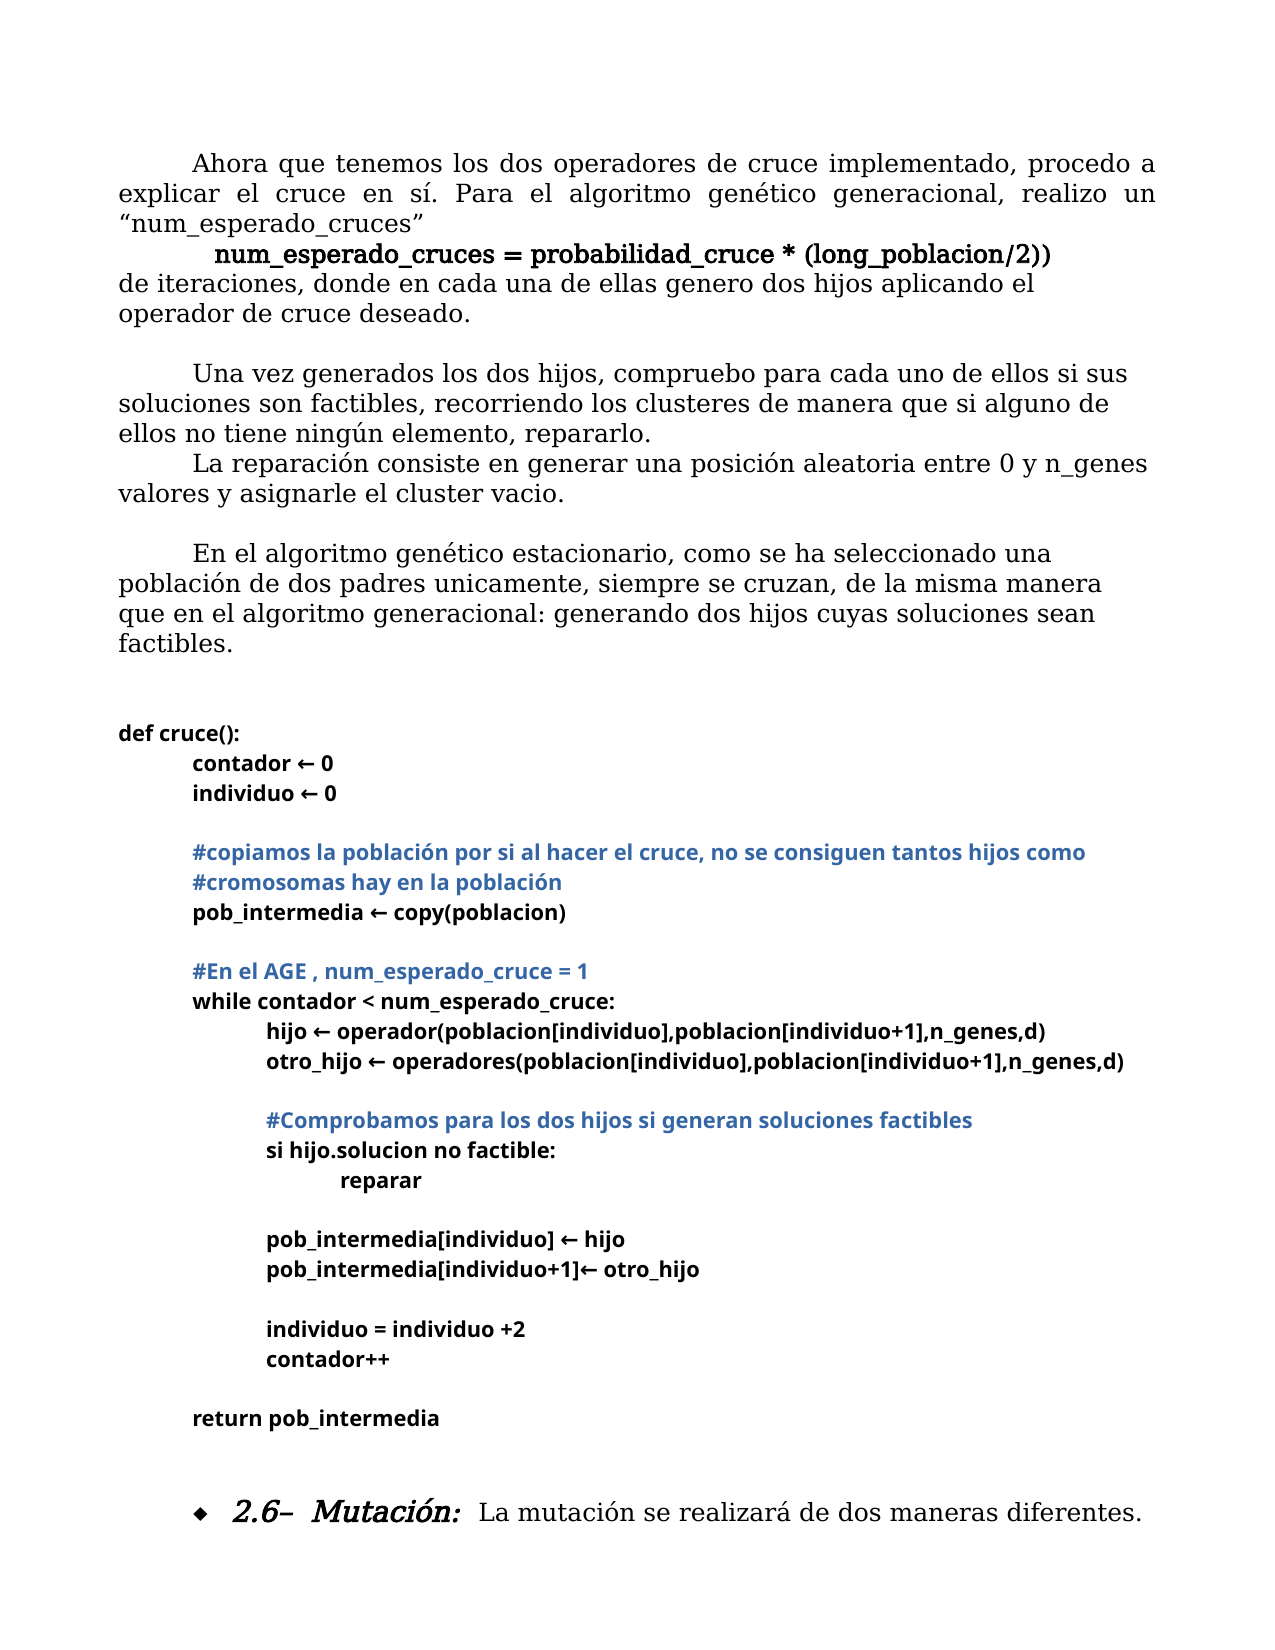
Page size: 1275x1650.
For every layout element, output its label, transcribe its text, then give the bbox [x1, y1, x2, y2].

text #copiamos la población por si al hacer el cruce, no se consiguen tantos hijos como #cromosomas hay en la población [118, 837, 1157, 897]
text individuo = individuo +2 [118, 1314, 1157, 1343]
text num_esperado_cruces = probabilidad_cruce * (long_poblacion/2)) [118, 238, 1157, 268]
text def cruce(): [118, 718, 1157, 748]
list 2.6– Mutación: La mutación se realizará de dos maneras diferentes. [193, 1493, 1157, 1528]
text contador++ [118, 1343, 1157, 1373]
text de iteraciones, donde en cada una de ellas genero dos hijos aplicando el operador de cruce deseado. [118, 268, 1157, 328]
text #Comprobamos para los dos hijos si generan soluciones factibles [118, 1105, 1157, 1135]
text Ahora que tenemos los dos operadores de cruce implementado, procedo a explicar el cruce en sí. Para el algoritmo genético generacional, realizo un “num_esperado_cruces” [118, 148, 1157, 238]
text return pob_intermedia [118, 1403, 1157, 1433]
text contador ← 0 [118, 748, 1157, 777]
text pob_intermedia[individuo+1]← otro_hijo [118, 1254, 1157, 1284]
text En el algoritmo genético estacionario, como se ha seleccionado una población de dos padres unicamente, siempre se cruzan, de la misma manera que en el algoritmo generacional: generando dos hijos cuyas soluciones sean factibles. [118, 538, 1157, 658]
text #En el AGE , num_esperado_cruce = 1 [118, 956, 1157, 986]
text while contador < num_esperado_cruce: [118, 986, 1157, 1016]
text La reparación consiste en generar una posición aleatoria entre 0 y n_genes valores y asignarle el cluster vacio. [118, 448, 1157, 508]
text reparar [118, 1165, 1157, 1194]
text pob_intermedia ← copy(poblacion) [118, 897, 1157, 926]
text hijo ← operador(poblacion[individuo],poblacion[individuo+1],n_genes,d) [118, 1016, 1157, 1046]
text si hijo.solucion no factible: [118, 1135, 1157, 1165]
text Una vez generados los dos hijos, compruebo para cada uno de ellos si sus soluciones son factibles, recorriendo los clusteres de manera que si alguno de ellos no tiene ningún elemento, repararlo. [118, 358, 1157, 448]
text individuo ← 0 [118, 777, 1157, 807]
text otro_hijo ← operadores(poblacion[individuo],poblacion[individuo+1],n_genes,d) [118, 1046, 1157, 1075]
text pob_intermedia[individuo] ← hijo [118, 1224, 1157, 1254]
